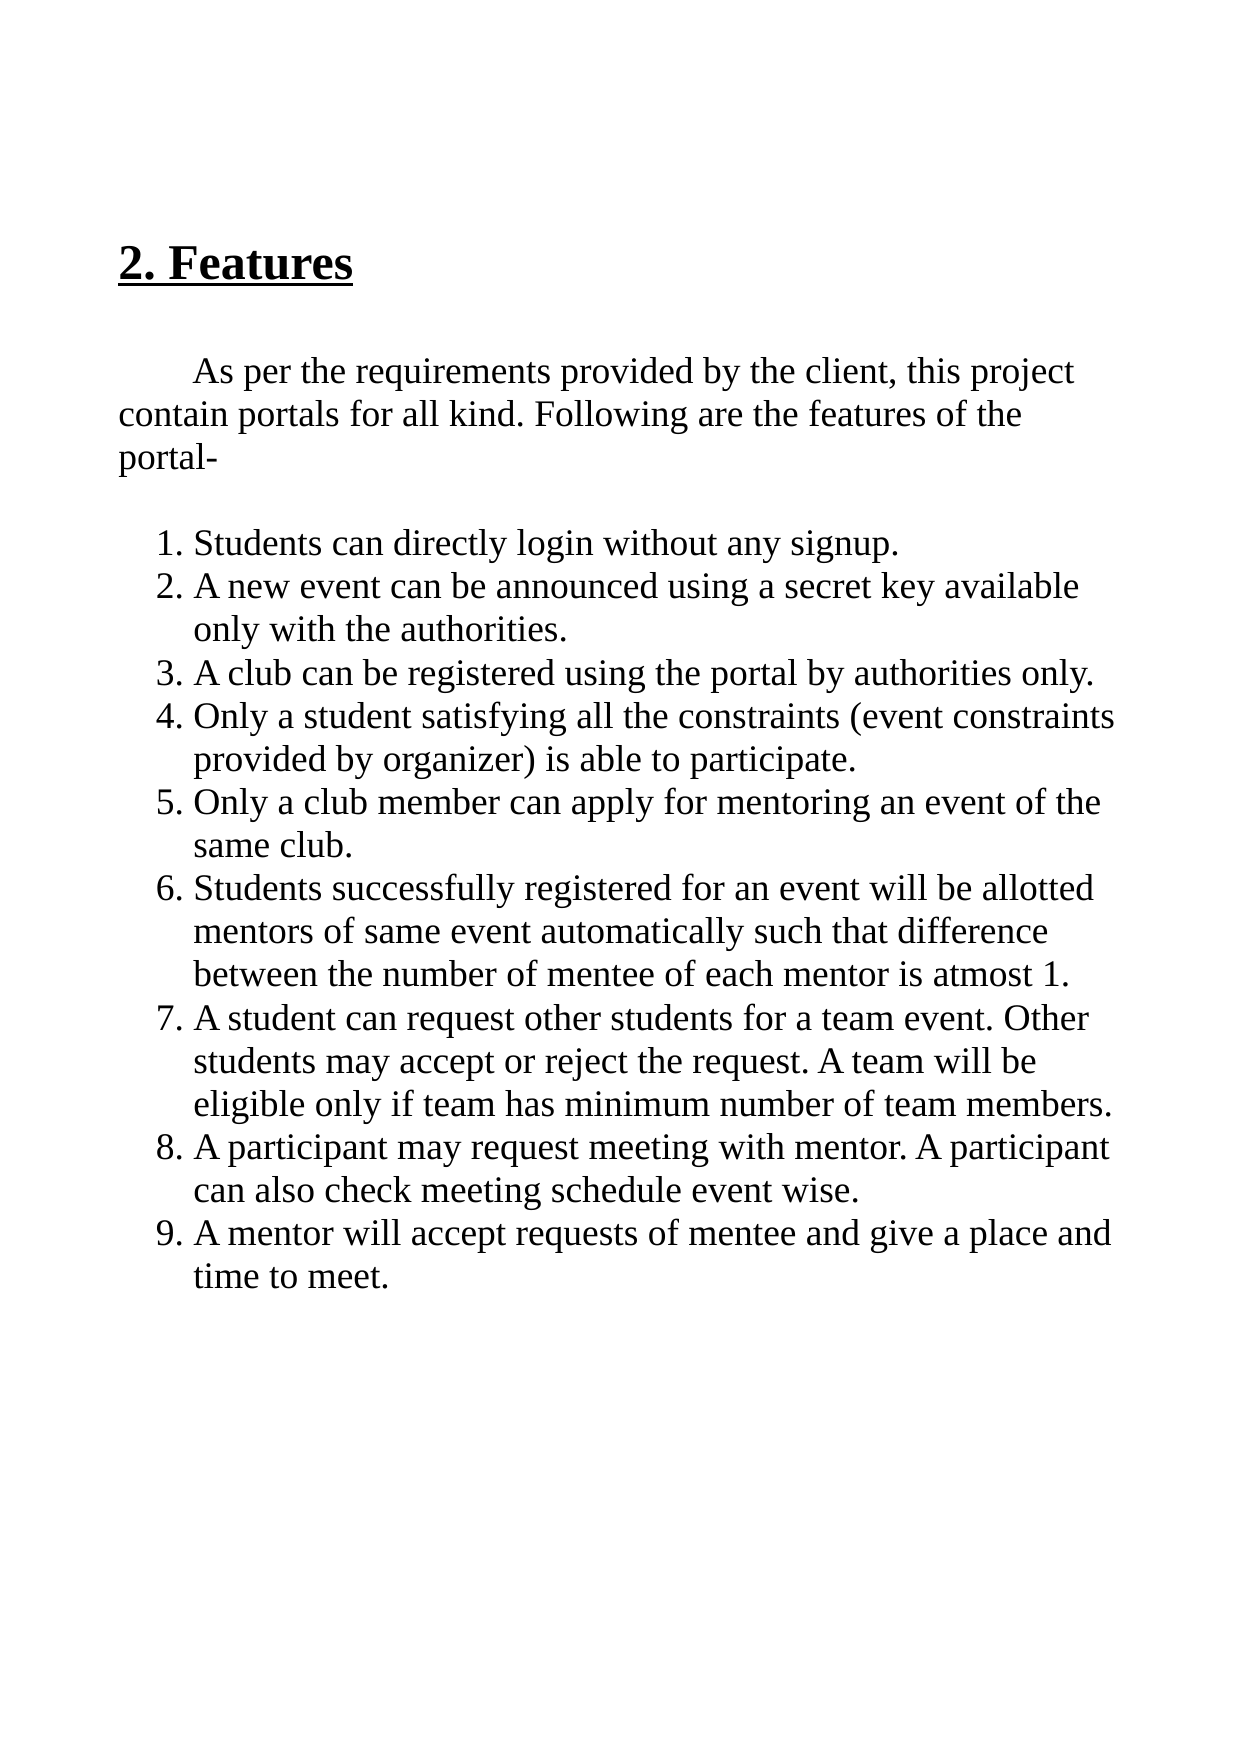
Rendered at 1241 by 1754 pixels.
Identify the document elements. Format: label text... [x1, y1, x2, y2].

list A new event can be announced using a secret key available only with the authorities. [156, 564, 1122, 650]
list Only a student satisfying all the constraints (event constraints provided by organizer) is able to participate. [156, 693, 1122, 779]
list Students can directly login without any signup. [156, 521, 1122, 564]
list Students successfully registered for an event will be allotted mentors of same event automatically such that difference between the number of mentee of each mentor is atmost 1. [156, 866, 1122, 995]
list A student can request other students for a team event. Other students may accept or reject the request. A team will be eligible only if team has minimum number of team members. [156, 995, 1122, 1124]
text As per the requirements provided by the client, this project contain portals for all kind. Following are the features of the portal- [118, 348, 1122, 477]
text 2. Features [118, 233, 1122, 291]
list A mentor will accept requests of mentee and give a place and time to meet. [156, 1211, 1122, 1297]
list A participant may request meeting with mentor. A participant can also check meeting schedule event wise. [156, 1124, 1122, 1211]
list Only a club member can apply for mentoring an event of the same club. [156, 779, 1122, 866]
list A club can be registered using the portal by authorities only. [156, 650, 1122, 693]
